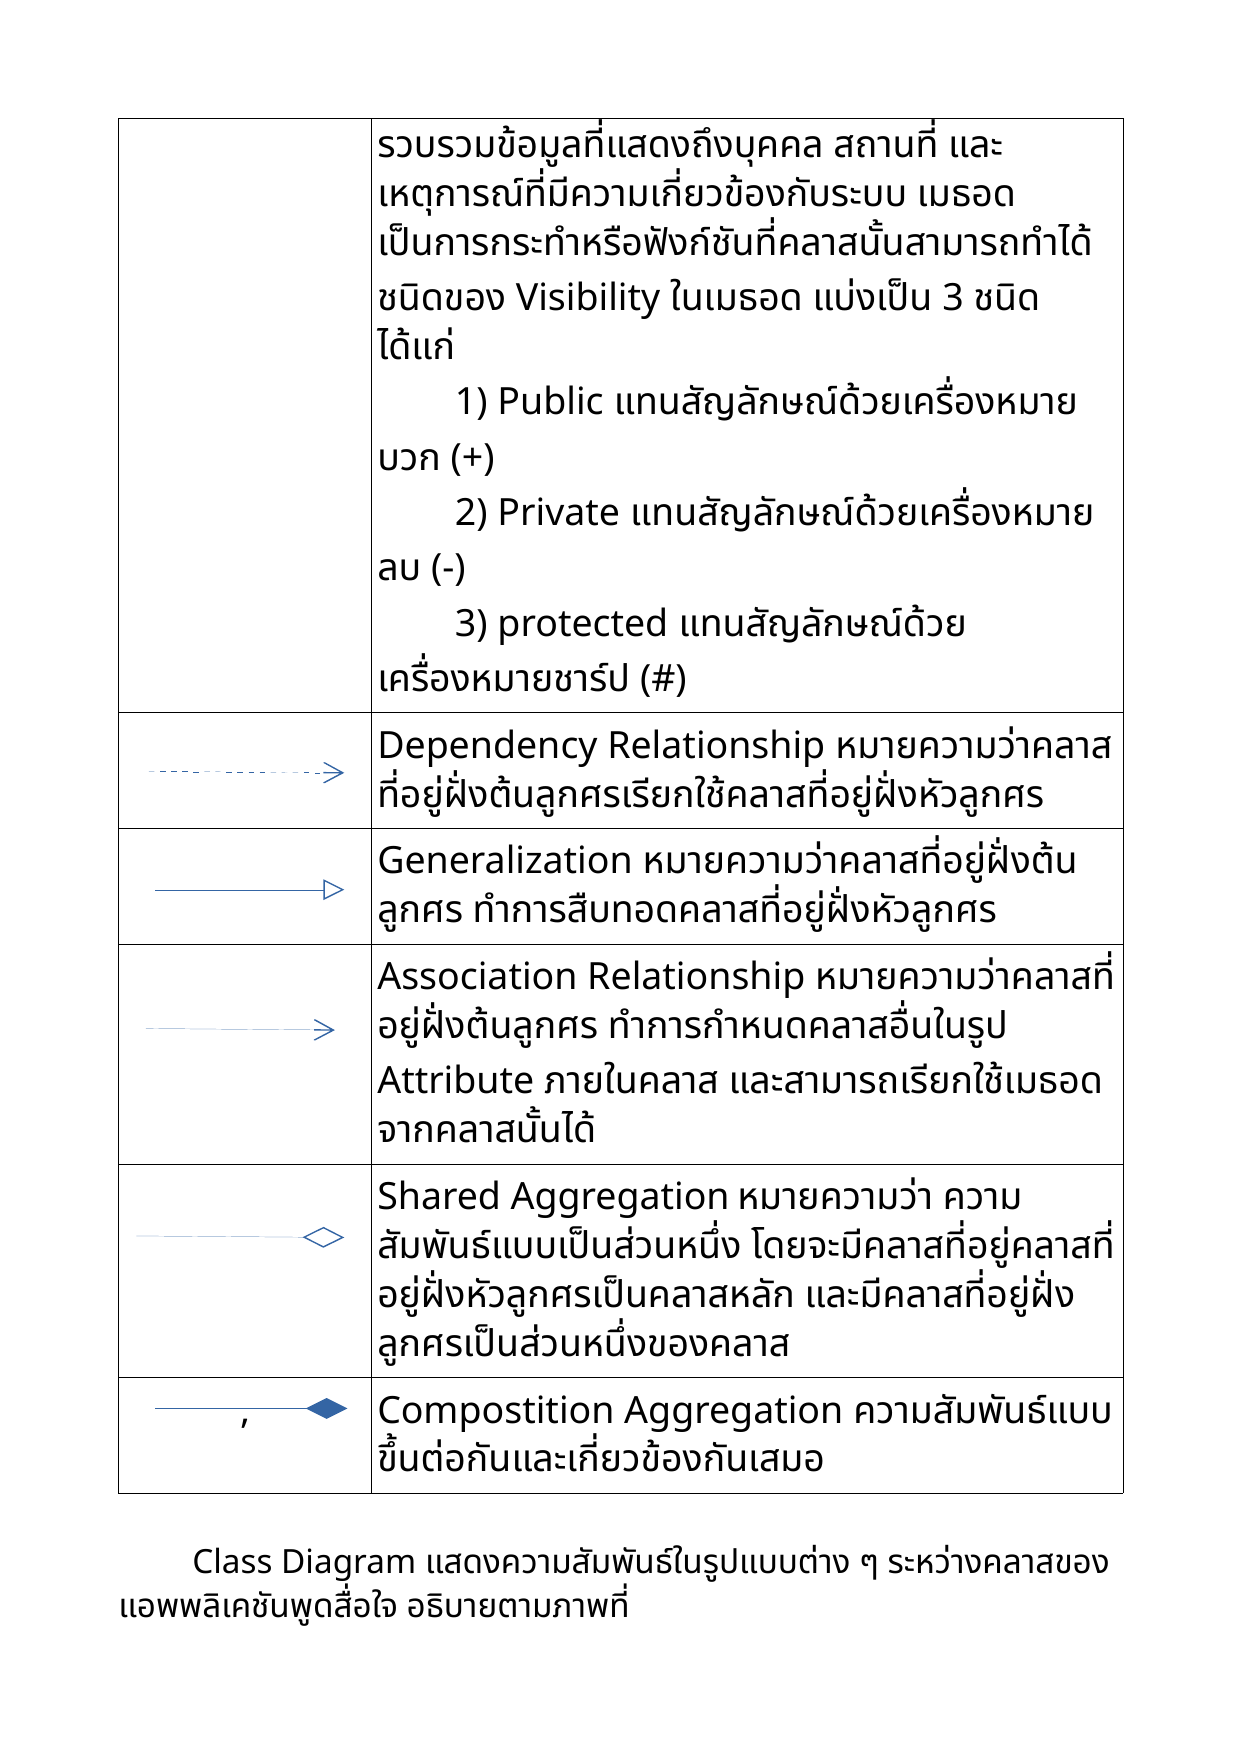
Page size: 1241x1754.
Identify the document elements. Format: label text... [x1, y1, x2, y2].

text Class Diagram แสดงความสัมพันธ์ในรูปแบบต่าง ๆ ระหว่างคลาสของแอพพลิเคชันพูดสื่อใจ อธิบายตามภาพที่ [118, 1538, 1123, 1631]
table_cell [119, 119, 371, 712]
table_cell Association Relationship หมายความว่าคลาสที่อยู่ฝั่งต้นลูกศร ทำการกำหนดคลาสอื่นในรูป Attribute ภายในคลาส และสามารถเรียกใช้เมธอดจากคลาสนั้นได้ [372, 945, 1123, 1164]
table_cell [119, 829, 371, 944]
table_cell [119, 713, 371, 828]
table_cell Dependency Relationship หมายความว่าคลาสที่อยู่ฝั่งต้นลูกศรเรียกใช้คลาสที่อยู่ฝั่งหัวลูกศร [372, 713, 1123, 828]
table_cell [119, 945, 371, 1164]
table_cell , [119, 1378, 371, 1493]
table_cell Compostition Aggregation ความสัมพันธ์แบบขึ้นต่อกันและเกี่ยวข้องกันเสมอ [372, 1378, 1123, 1493]
table_cell Shared Aggregationหมายความว่า ความสัมพันธ์แบบเป็นส่วนหนึ่ง โดยจะมีคลาสที่อยู่คลาสที่อยู่ฝั่งหัวลูกศรเป็นคลาสหลัก และมีคลาสที่อยู่ฝั่งลูกศรเป็นส่วนหนึ่งของคลาส [372, 1165, 1123, 1377]
table_cell [119, 1165, 371, 1377]
table_cell รวบรวมข้อมูลที่แสดงถึงบุคคล สถานที่ และเหตุการณ์ที่มีความเกี่ยวข้องกับระบบ เมธอดเป็นการกระทำหรือฟังก์ชันที่คลาสนั้นสามารถทำได้ ชนิดของ Visibility ในเมธอด แบ่งเป็น 3 ชนิด ได้แก่ 1) Public แทนสัญลักษณ์ด้วยเครื่องหมายบวก (+) 2) Private แทนสัญลักษณ์ด้วยเครื่องหมายลบ (-) 3) protected แทนสัญลักษณ์ด้วยเครื่องหมายชาร์ป (#) [372, 119, 1123, 712]
table_cell Generalization หมายความว่าคลาสที่อยู่ฝั่งต้นลูกศร ทำการสืบทอดคลาสที่อยู่ฝั่งหัวลูกศร [372, 829, 1123, 944]
